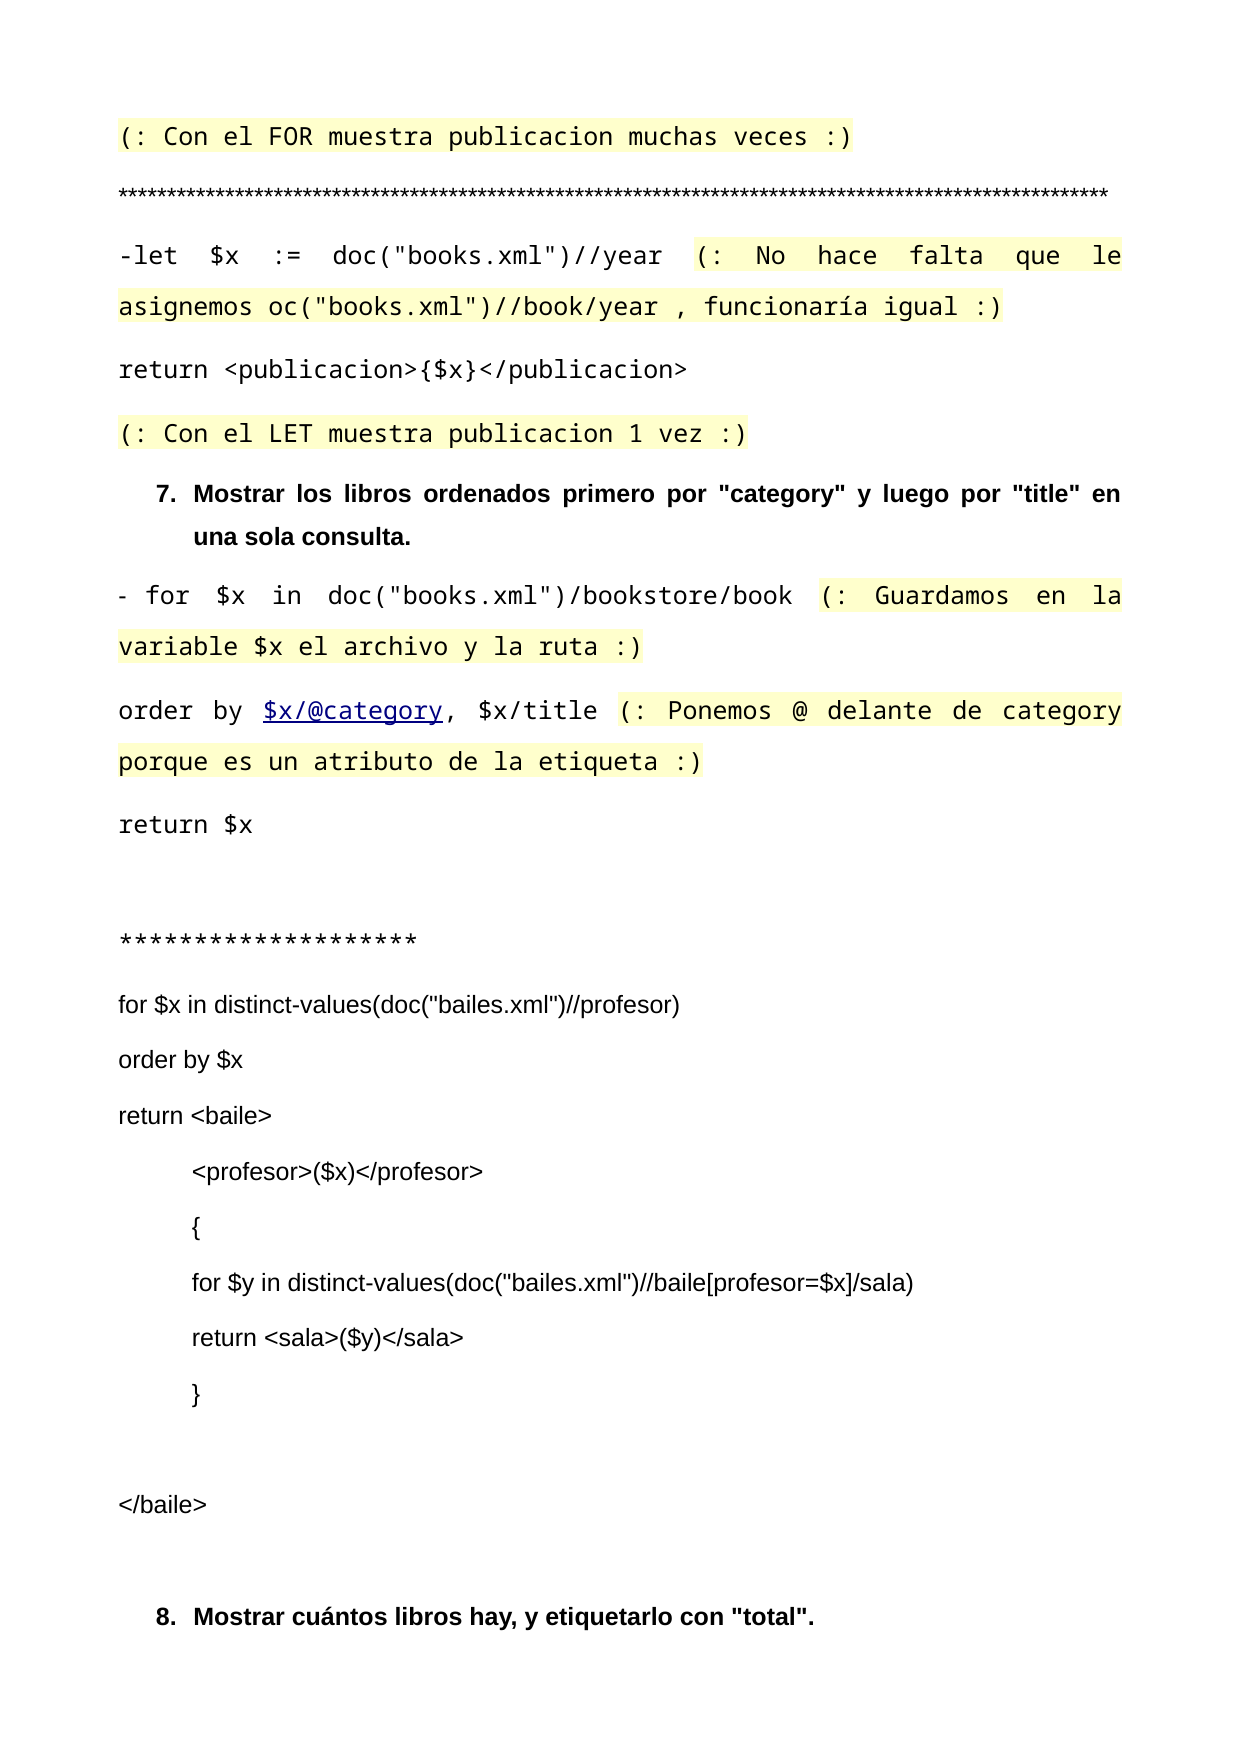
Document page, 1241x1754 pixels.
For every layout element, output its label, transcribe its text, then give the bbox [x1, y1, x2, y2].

text </baile> [118, 1490, 1122, 1519]
text ****************************************************************************************************** [118, 182, 1122, 210]
list Mostrar los libros ordenados primero por "category" y luego por "title" en una sola consulta. [156, 479, 1122, 551]
text order by $x/@category, $x/title (: Ponemos @ delante de category porque es un atributo de la etiqueta :) [118, 692, 1122, 777]
text ******************** [118, 926, 1122, 960]
text (: Con el FOR muestra publicacion muchas veces :) [118, 118, 1122, 152]
text return <sala>($y)</sala> [118, 1323, 1122, 1352]
text { [118, 1212, 1122, 1241]
text <profesor>($x)</profesor> [118, 1156, 1122, 1185]
text -let $x := doc("books.xml")//year (: No hace falta que le asignemos oc("books.xml")//book/year , funcionaría igual :) [118, 237, 1122, 322]
text return <baile> [118, 1101, 1122, 1129]
text order by $x [118, 1045, 1122, 1074]
text for $x in distinct-values(doc("bailes.xml")//profesor) [118, 989, 1122, 1018]
list Mostrar cuántos libros hay, y etiquetarlo con "total". [156, 1601, 1122, 1630]
text for $y in distinct-values(doc("bailes.xml")//baile[profesor=$x]/sala) [118, 1268, 1122, 1296]
text return $x [118, 807, 1122, 841]
text (: Con el LET muestra publicacion 1 vez :) [118, 415, 1122, 449]
text return <publicacion>{$x}</publicacion> [118, 352, 1122, 386]
text - for $x in doc("books.xml")/bookstore/book (: Guardamos en la variable $x el archivo y la ruta :) [118, 578, 1122, 663]
text } [118, 1379, 1122, 1408]
